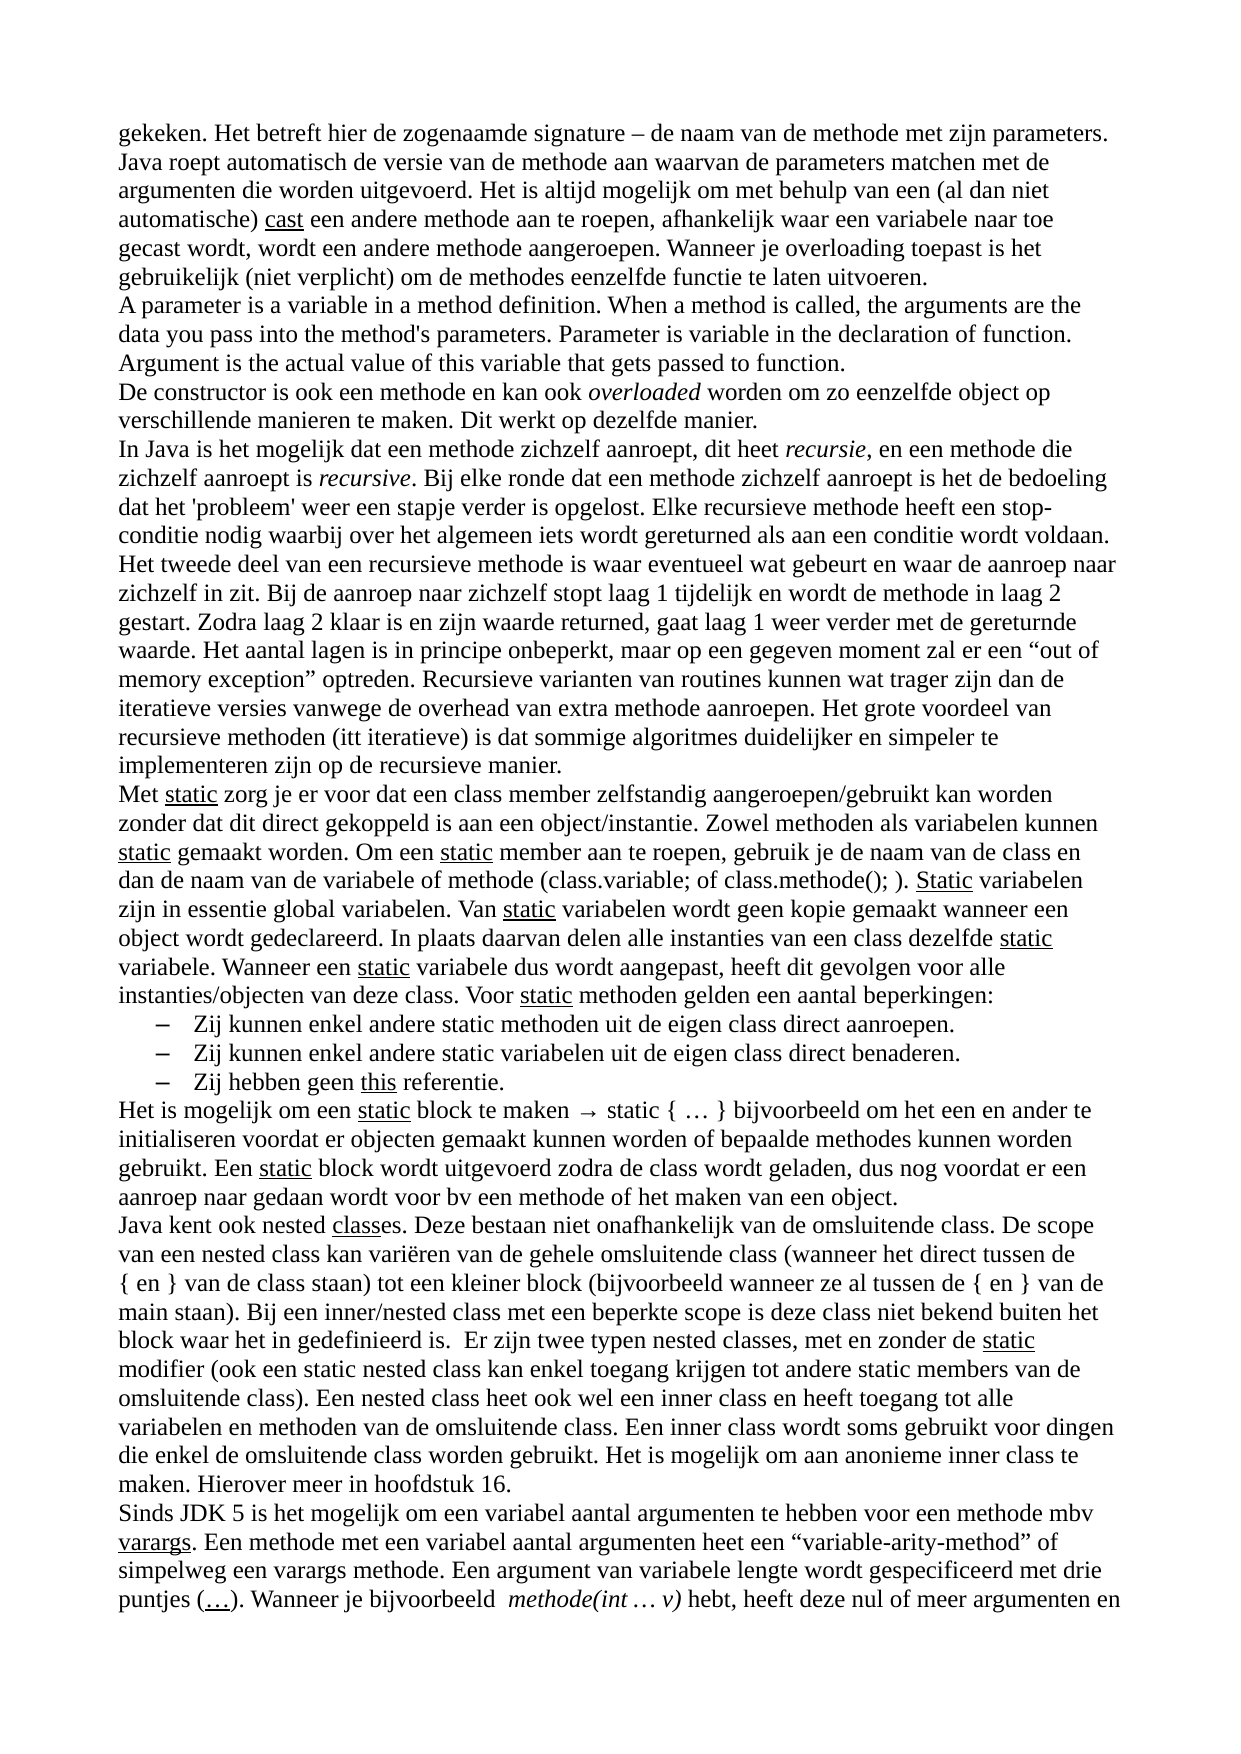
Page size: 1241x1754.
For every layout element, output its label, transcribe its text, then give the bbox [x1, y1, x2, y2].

list Zij kunnen enkel andere static methoden uit de eigen class direct aanroepen. [156, 1009, 1122, 1038]
text Het is mogelijk om een static block te maken → static { … } bijvoorbeeld om het een en ander te initialiseren voordat er objecten gemaakt kunnen worden of bepaalde methodes kunnen worden gebruikt. Een static block wordt uitgevoerd zodra de class wordt geladen, dus nog voordat er een aanroep naar gedaan wordt voor bv een methode of het maken van een object. [118, 1096, 1122, 1211]
text De constructor is ook een methode en kan ook overloaded worden om zo eenzelfde object op verschillende manieren te maken. Dit werkt op dezelfde manier. [118, 377, 1122, 434]
text gekeken. Het betreft hier de zogenaamde signature – de naam van de methode met zijn parameters. Java roept automatisch de versie van de methode aan waarvan de parameters matchen met de argumenten die worden uitgevoerd. Het is altijd mogelijk om met behulp van een (al dan niet automatische) cast een andere methode aan te roepen, afhankelijk waar een variabele naar toe gecast wordt, wordt een andere methode aangeroepen. Wanneer je overloading toepast is het gebruikelijk (niet verplicht) om de methodes eenzelfde functie te laten uitvoeren. [118, 118, 1122, 291]
text In Java is het mogelijk dat een methode zichzelf aanroept, dit heet recursie, en een methode die zichzelf aanroept is recursive. Bij elke ronde dat een methode zichzelf aanroept is het de bedoeling dat het 'probleem' weer een stapje verder is opgelost. Elke recursieve methode heeft een stop-conditie nodig waarbij over het algemeen iets wordt gereturned als aan een conditie wordt voldaan. Het tweede deel van een recursieve methode is waar eventueel wat gebeurt en waar de aanroep naar zichzelf in zit. Bij de aanroep naar zichzelf stopt laag 1 tijdelijk en wordt de methode in laag 2 gestart. Zodra laag 2 klaar is en zijn waarde returned, gaat laag 1 weer verder met de gereturnde waarde. Het aantal lagen is in principe onbeperkt, maar op een gegeven moment zal er een “out of memory exception” optreden. Recursieve varianten van routines kunnen wat trager zijn dan de iteratieve versies vanwege de overhead van extra methode aanroepen. Het grote voordeel van recursieve methoden (itt iteratieve) is dat sommige algoritmes duidelijker en simpeler te implementeren zijn op de recursieve manier. [118, 434, 1122, 779]
text Sinds JDK 5 is het mogelijk om een variabel aantal argumenten te hebben voor een methode mbv varargs. Een methode met een variabel aantal argumenten heet een “variable-arity-method” of simpelweg een varargs methode. Een argument van variabele lengte wordt gespecificeerd met drie puntjes (…). Wanneer je bijvoorbeeld methode(int … v) hebt, heeft deze nul of meer argumenten en [118, 1498, 1122, 1613]
list Zij kunnen enkel andere static variabelen uit de eigen class direct benaderen. [156, 1038, 1122, 1067]
text A parameter is a variable in a method definition. When a method is called, the arguments are the data you pass into the method's parameters. Parameter is variable in the declaration of function. Argument is the actual value of this variable that gets passed to function. [118, 291, 1122, 377]
list Zij hebben geen this referentie. [156, 1067, 1122, 1096]
text Met static zorg je er voor dat een class member zelfstandig aangeroepen/gebruikt kan worden zonder dat dit direct gekoppeld is aan een object/instantie. Zowel methoden als variabelen kunnen static gemaakt worden. Om een static member aan te roepen, gebruik je de naam van de class en dan de naam van de variabele of methode (class.variable; of class.methode(); ). Static variabelen zijn in essentie global variabelen. Van static variabelen wordt geen kopie gemaakt wanneer een object wordt gedeclareerd. In plaats daarvan delen alle instanties van een class dezelfde static variabele. Wanneer een static variabele dus wordt aangepast, heeft dit gevolgen voor alle instanties/objecten van deze class. Voor static methoden gelden een aantal beperkingen: [118, 779, 1122, 1009]
text Java kent ook nested classes. Deze bestaan niet onafhankelijk van de omsluitende class. De scope van een nested class kan variëren van de gehele omsluitende class (wanneer het direct tussen de { en } van de class staan) tot een kleiner block (bijvoorbeeld wanneer ze al tussen de { en } van de main staan). Bij een inner/nested class met een beperkte scope is deze class niet bekend buiten het block waar het in gedefinieerd is. Er zijn twee typen nested classes, met en zonder de static modifier (ook een static nested class kan enkel toegang krijgen tot andere static members van de omsluitende class). Een nested class heet ook wel een inner class en heeft toegang tot alle variabelen en methoden van de omsluitende class. Een inner class wordt soms gebruikt voor dingen die enkel de omsluitende class worden gebruikt. Het is mogelijk om aan anonieme inner class te maken. Hierover meer in hoofdstuk 16. [118, 1211, 1122, 1498]
